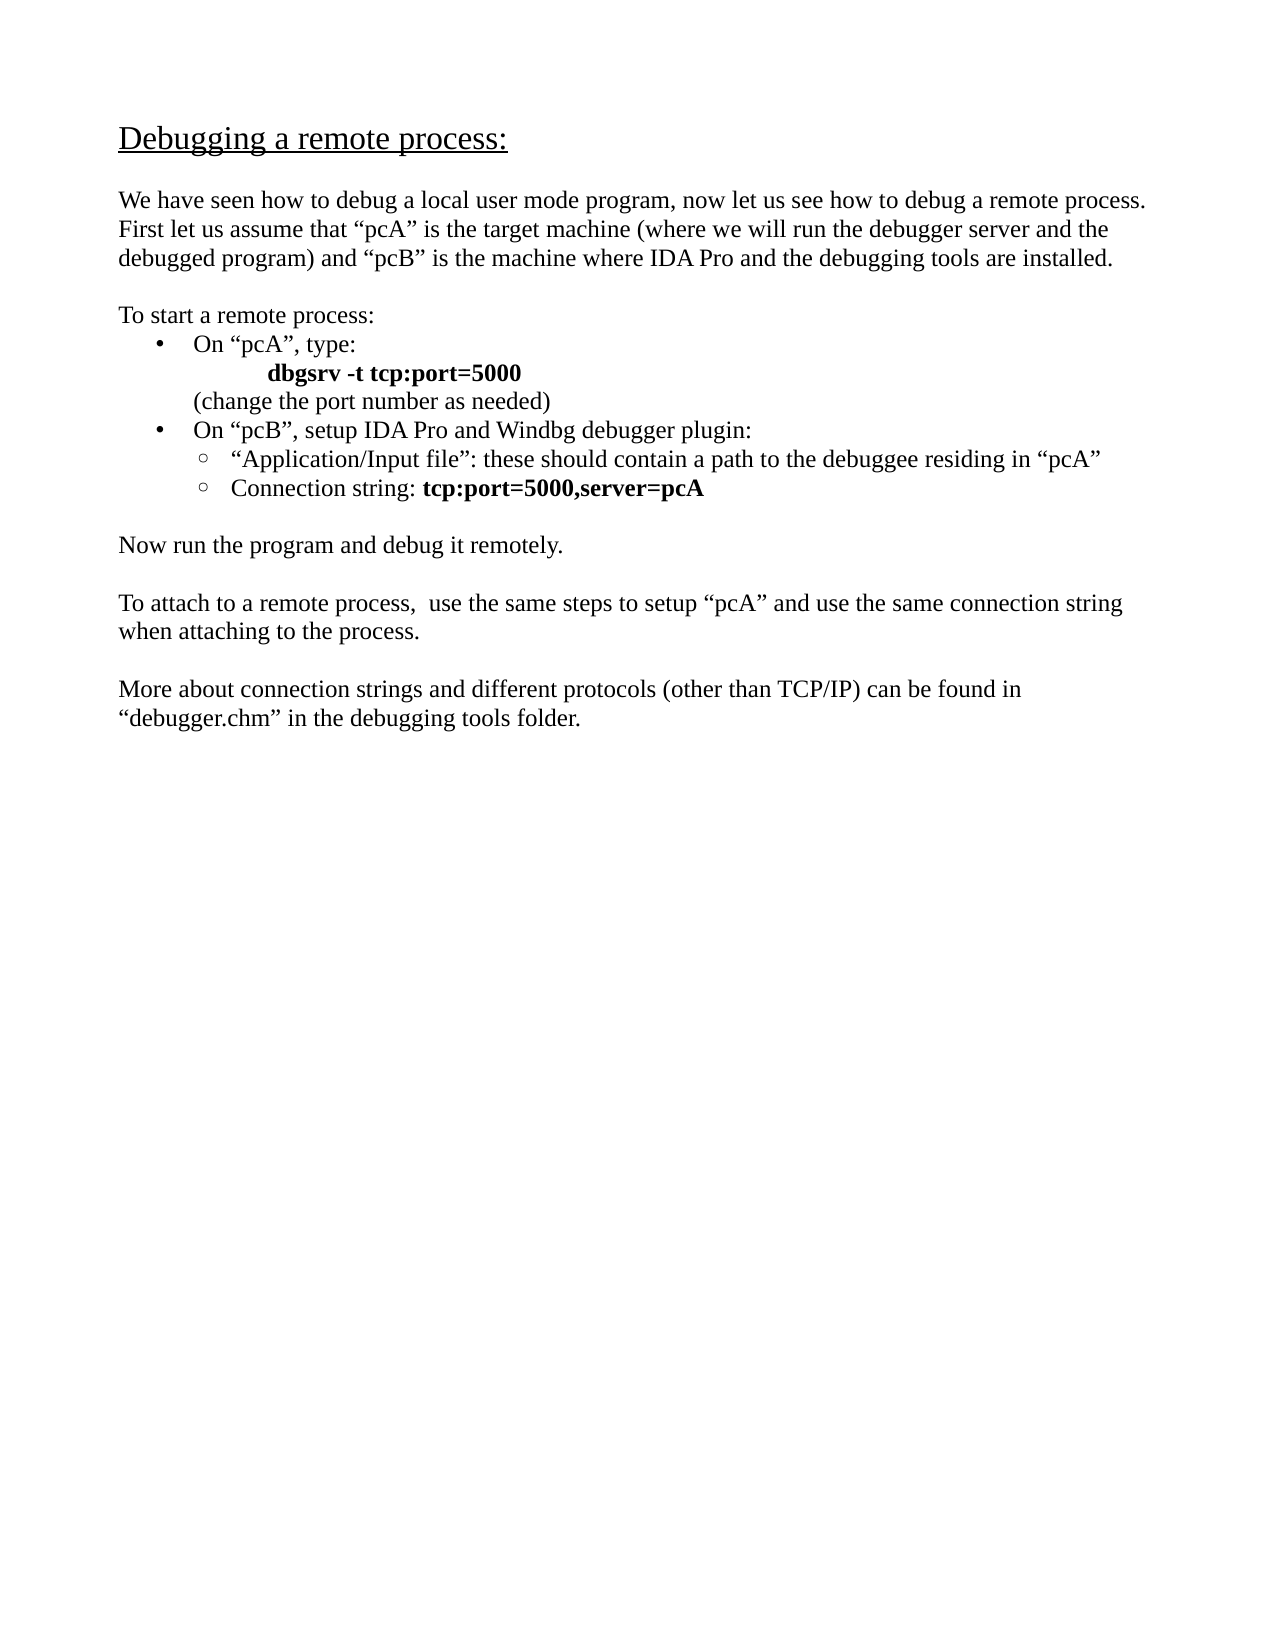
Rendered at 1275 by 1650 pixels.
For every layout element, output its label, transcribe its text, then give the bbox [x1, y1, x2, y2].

list On “pcA”, type: [156, 329, 1157, 358]
list “Application/Input file”: these should contain a path to the debuggee residing in “pcA” [193, 444, 1157, 473]
text To attach to a remote process, use the same steps to setup “pcA” and use the same connection string when attaching to the process. [118, 588, 1157, 645]
list Connection string: tcp:port=5000,server=pcA [193, 473, 1157, 501]
text Now run the program and debug it remotely. [118, 530, 1157, 559]
text Debugging a remote process: [118, 118, 1157, 156]
list On “pcB”, setup IDA Pro and Windbg debugger plugin: [156, 415, 1157, 444]
text We have seen how to debug a local user mode program, now let us see how to debug a remote process. [118, 185, 1157, 214]
list dbgsrv -t tcp:port=5000 [156, 358, 1157, 386]
text First let us assume that “pcA” is the target machine (where we will run the debugger server and the debugged program) and “pcB” is the machine where IDA Pro and the debugging tools are installed. [118, 214, 1157, 271]
text More about connection strings and different protocols (other than TCP/IP) can be found in “debugger.chm” in the debugging tools folder. [118, 674, 1157, 731]
text To start a remote process: [118, 300, 1157, 329]
list (change the port number as needed) [156, 386, 1157, 415]
